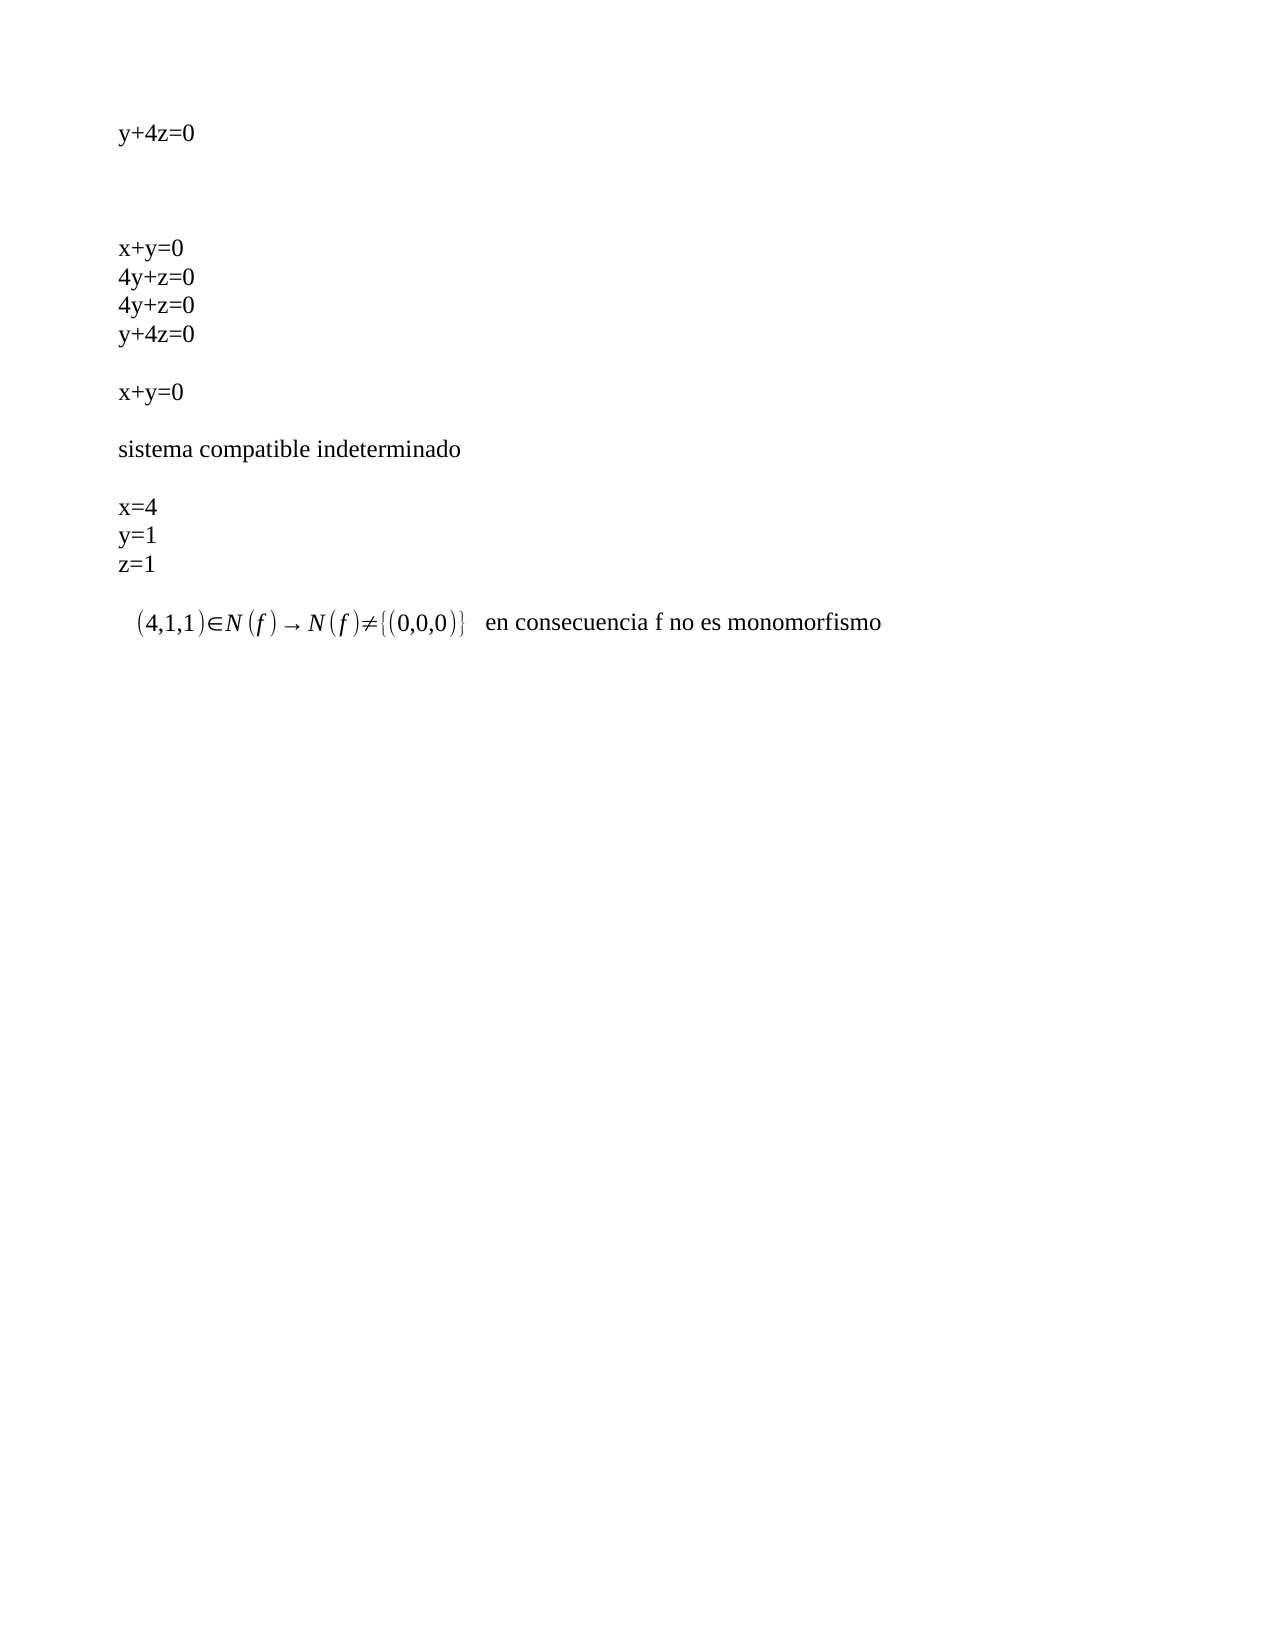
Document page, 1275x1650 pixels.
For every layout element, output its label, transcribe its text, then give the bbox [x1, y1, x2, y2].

text x=4 [118, 492, 1157, 521]
text 4y+z=0 [118, 291, 1157, 319]
text x+y=0 [118, 233, 1157, 262]
text sistema compatible indeterminado [118, 434, 1157, 463]
text 4y+z=0 [118, 262, 1157, 291]
text y+4z=0 [118, 319, 1157, 348]
text en consecuencia f no es monomorfismo [118, 607, 1157, 637]
text z=1 [118, 549, 1157, 578]
text x+y=0 [118, 377, 1157, 406]
text y+4z=0 [118, 118, 1157, 147]
text y=1 [118, 521, 1157, 549]
